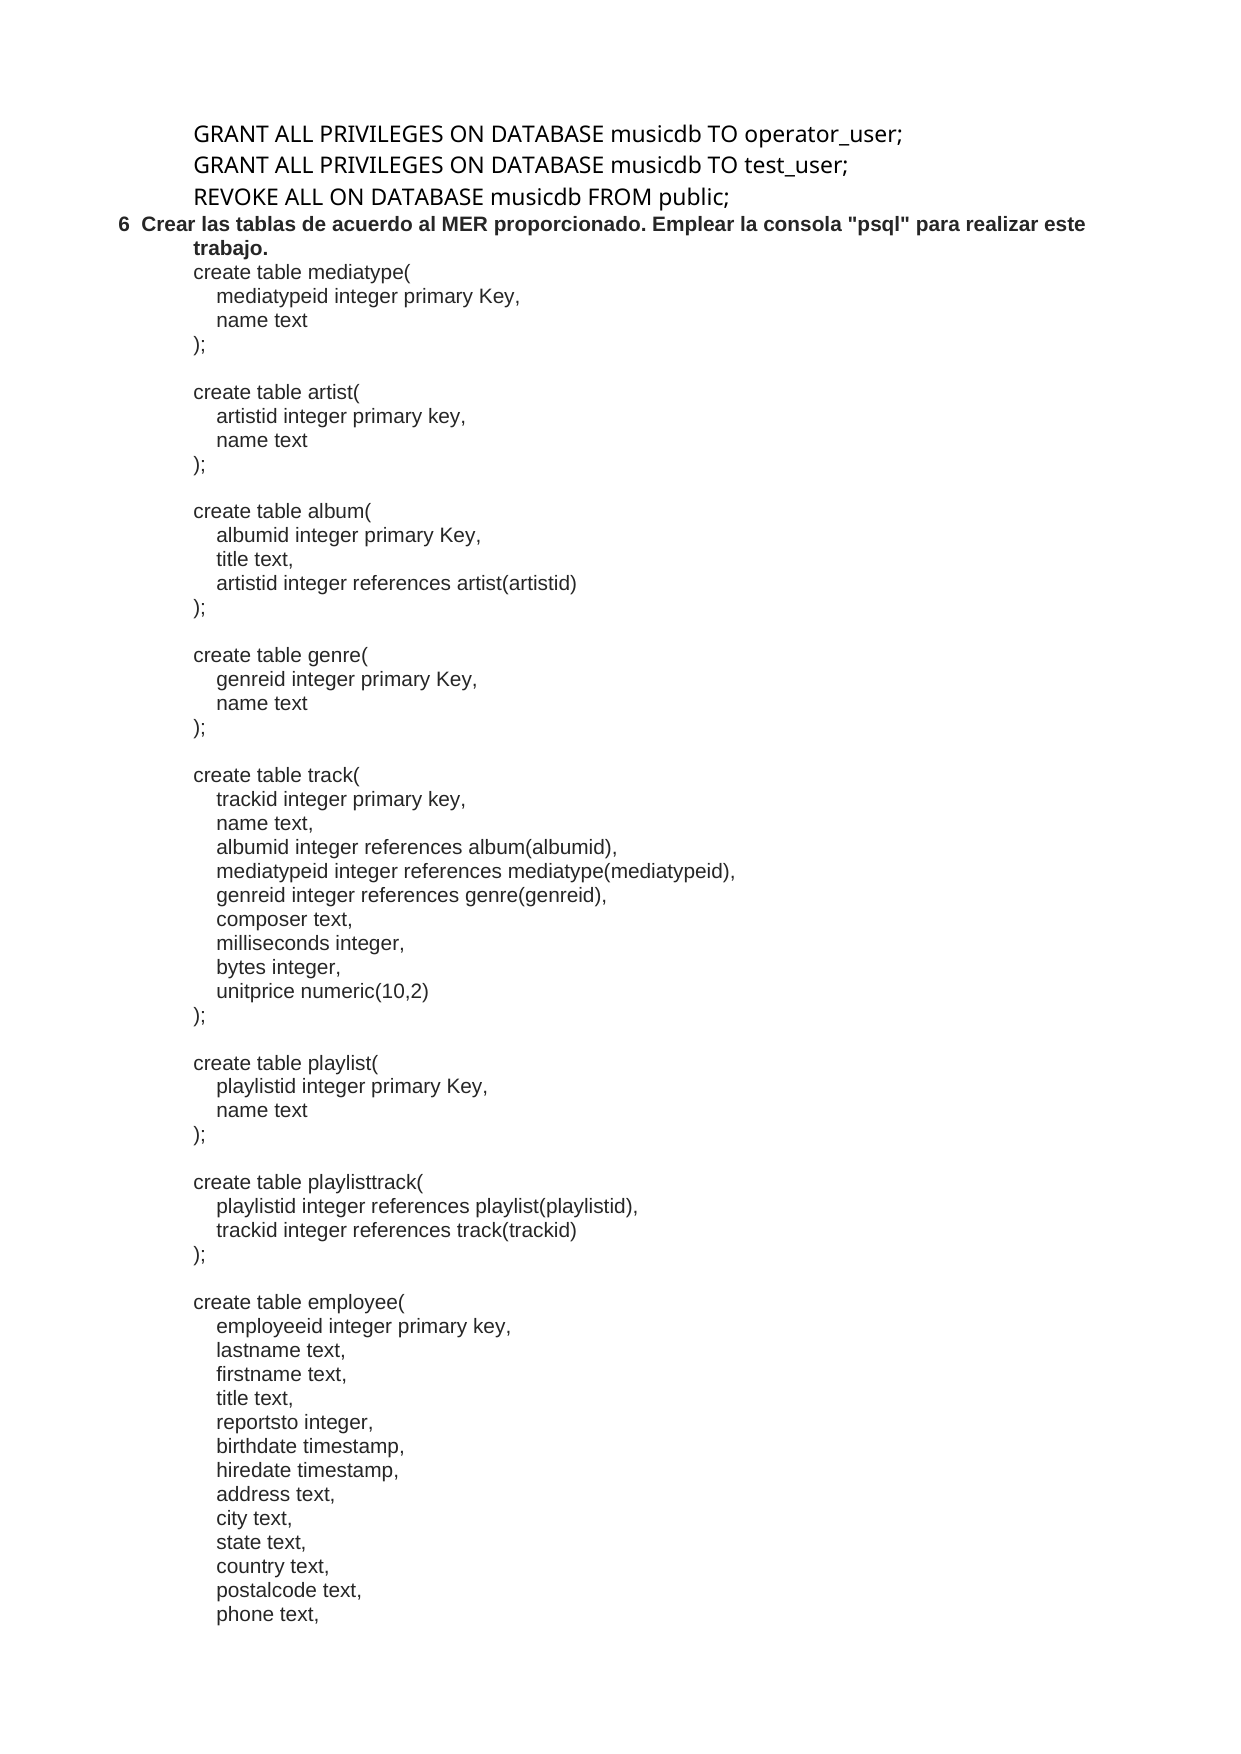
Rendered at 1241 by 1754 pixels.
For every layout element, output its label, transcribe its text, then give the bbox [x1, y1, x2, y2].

text name text [193, 1098, 1122, 1122]
text firstname text, [193, 1362, 1122, 1386]
list GRANT ALL PRIVILEGES ON DATABASE musicdb TO operator_user; [156, 118, 1122, 149]
text lastname text, [193, 1338, 1122, 1362]
text genreid integer primary Key, [193, 667, 1122, 691]
text artistid integer references artist(artistid) [193, 571, 1122, 595]
text postalcode text, [193, 1577, 1122, 1601]
text phone text, [193, 1601, 1122, 1625]
text create table employee( [193, 1290, 1122, 1314]
list GRANT ALL PRIVILEGES ON DATABASE musicdb TO test_user; [156, 149, 1122, 181]
text albumid integer primary Key, [193, 523, 1122, 547]
list REVOKE ALL ON DATABASE musicdb FROM public; [156, 181, 1122, 212]
text bytes integer, [193, 954, 1122, 978]
text name text [193, 308, 1122, 332]
text ); [193, 451, 1122, 475]
text mediatypeid integer references mediatype(mediatypeid), [193, 859, 1122, 883]
text title text, [193, 547, 1122, 571]
text create table genre( [193, 643, 1122, 667]
text create table playlist( [193, 1050, 1122, 1074]
text playlistid integer primary Key, [193, 1074, 1122, 1098]
text ); [193, 715, 1122, 739]
text ); [193, 332, 1122, 356]
text ); [193, 1122, 1122, 1146]
text ); [193, 1242, 1122, 1266]
text address text, [193, 1482, 1122, 1506]
text artistid integer primary key, [193, 403, 1122, 427]
text name text [193, 691, 1122, 715]
text create table artist( [193, 379, 1122, 403]
text trackid integer primary key, [193, 787, 1122, 811]
text playlistid integer references playlist(playlistid), [193, 1194, 1122, 1218]
text create table album( [193, 499, 1122, 523]
text name text, [193, 811, 1122, 835]
text hiredate timestamp, [193, 1458, 1122, 1482]
text ); [193, 595, 1122, 619]
text ); [193, 1002, 1122, 1026]
text city text, [193, 1506, 1122, 1529]
text unitprice numeric(10,2) [193, 978, 1122, 1002]
text trackid integer references track(trackid) [193, 1218, 1122, 1242]
text birthdate timestamp, [193, 1434, 1122, 1458]
text employeeid integer primary key, [193, 1314, 1122, 1338]
text create table playlisttrack( [193, 1170, 1122, 1194]
text country text, [193, 1553, 1122, 1577]
text reportsto integer, [193, 1410, 1122, 1434]
text create table track( [193, 763, 1122, 787]
text albumid integer references album(albumid), [193, 835, 1122, 859]
text state text, [193, 1529, 1122, 1553]
text name text [193, 427, 1122, 451]
text title text, [193, 1386, 1122, 1410]
text milliseconds integer, [193, 931, 1122, 954]
text composer text, [193, 907, 1122, 931]
text mediatypeid integer primary Key, [193, 284, 1122, 308]
text genreid integer references genre(genreid), [193, 883, 1122, 907]
text create table mediatype( [193, 260, 1122, 284]
list Crear las tablas de acuerdo al MER proporcionado. Emplear la consola "psql" para realizar este trabajo. [118, 212, 1122, 260]
